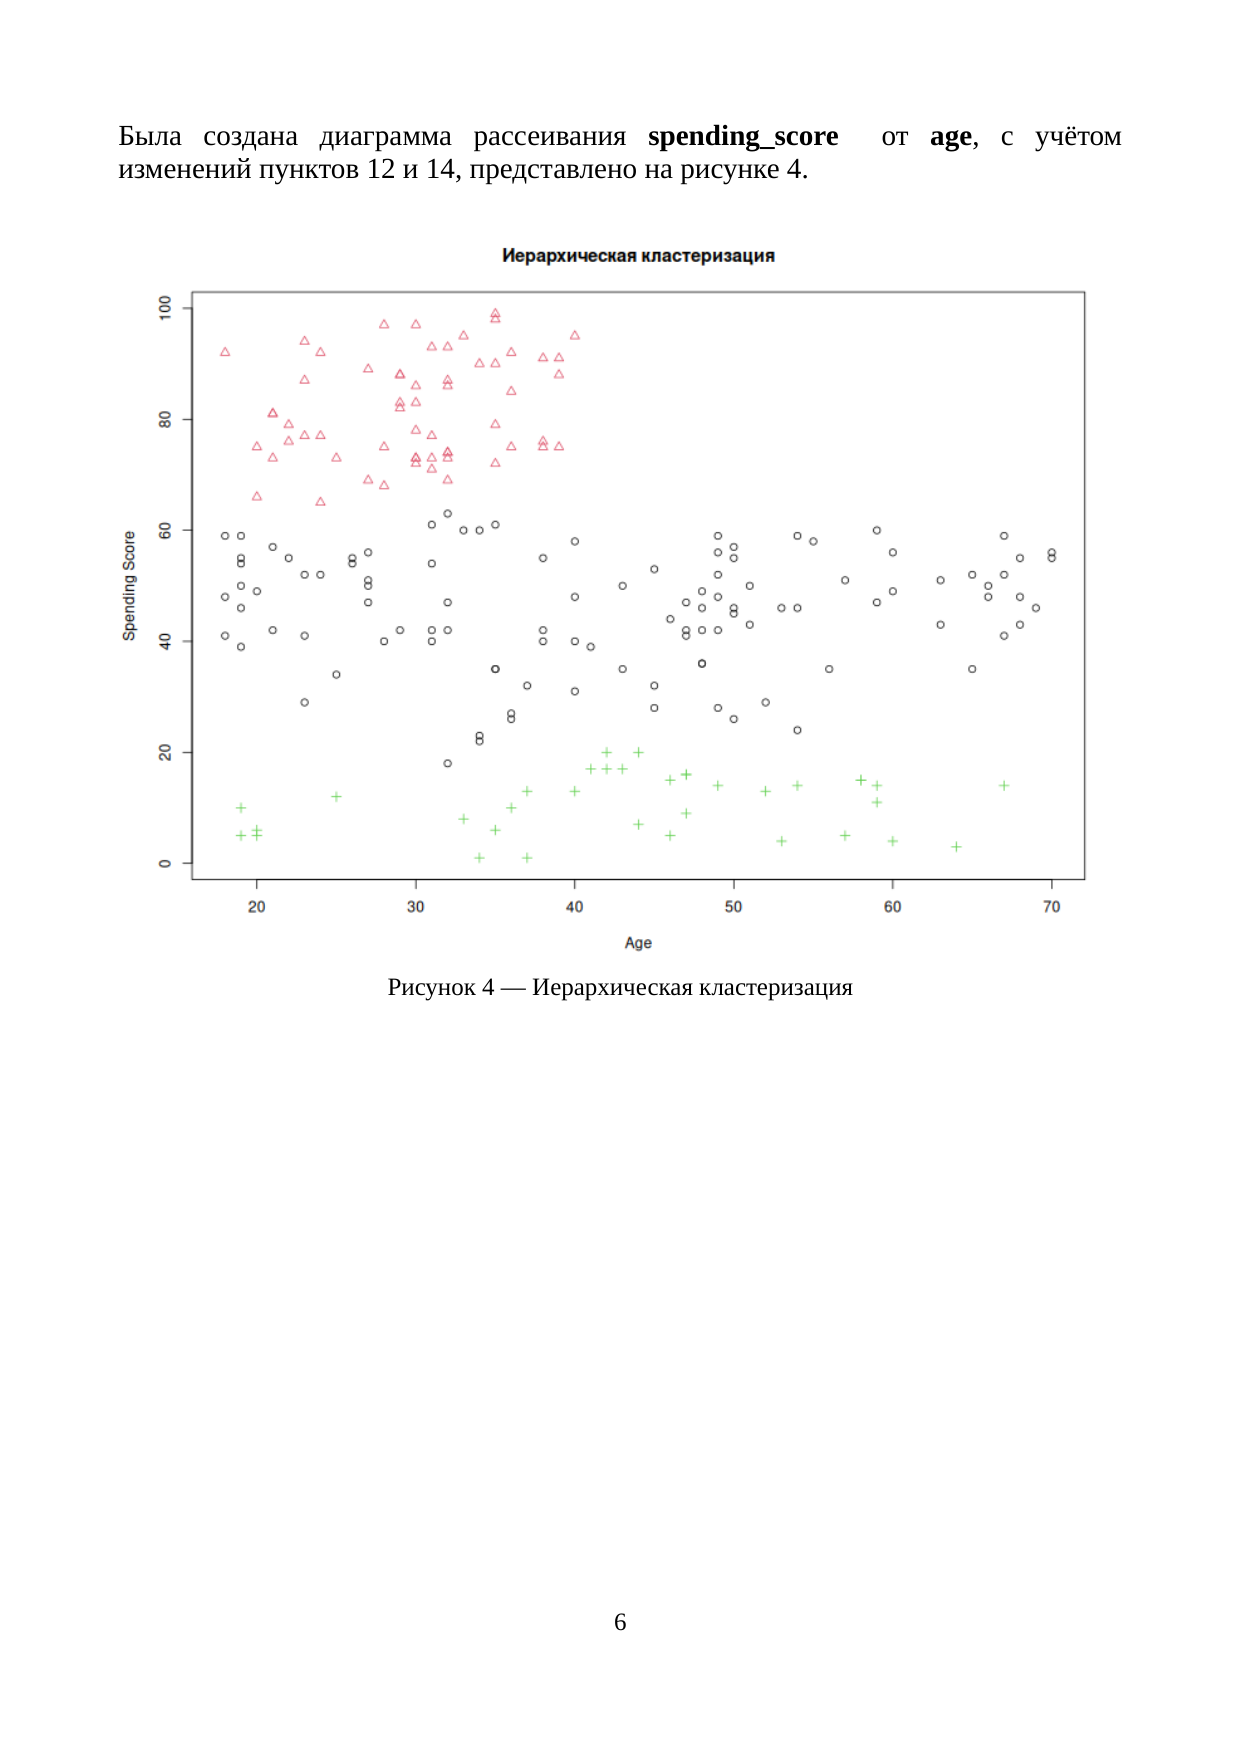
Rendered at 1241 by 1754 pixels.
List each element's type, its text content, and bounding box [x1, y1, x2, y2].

text Рисунок 4 — Иерархическая кластеризация [118, 972, 1122, 1000]
picture [118, 218, 1123, 972]
text Была создана диаграмма рассеивания spending_score от age, с учётом изменений пунктов 12 и 14, представлено на рисунке 4. [118, 118, 1122, 185]
